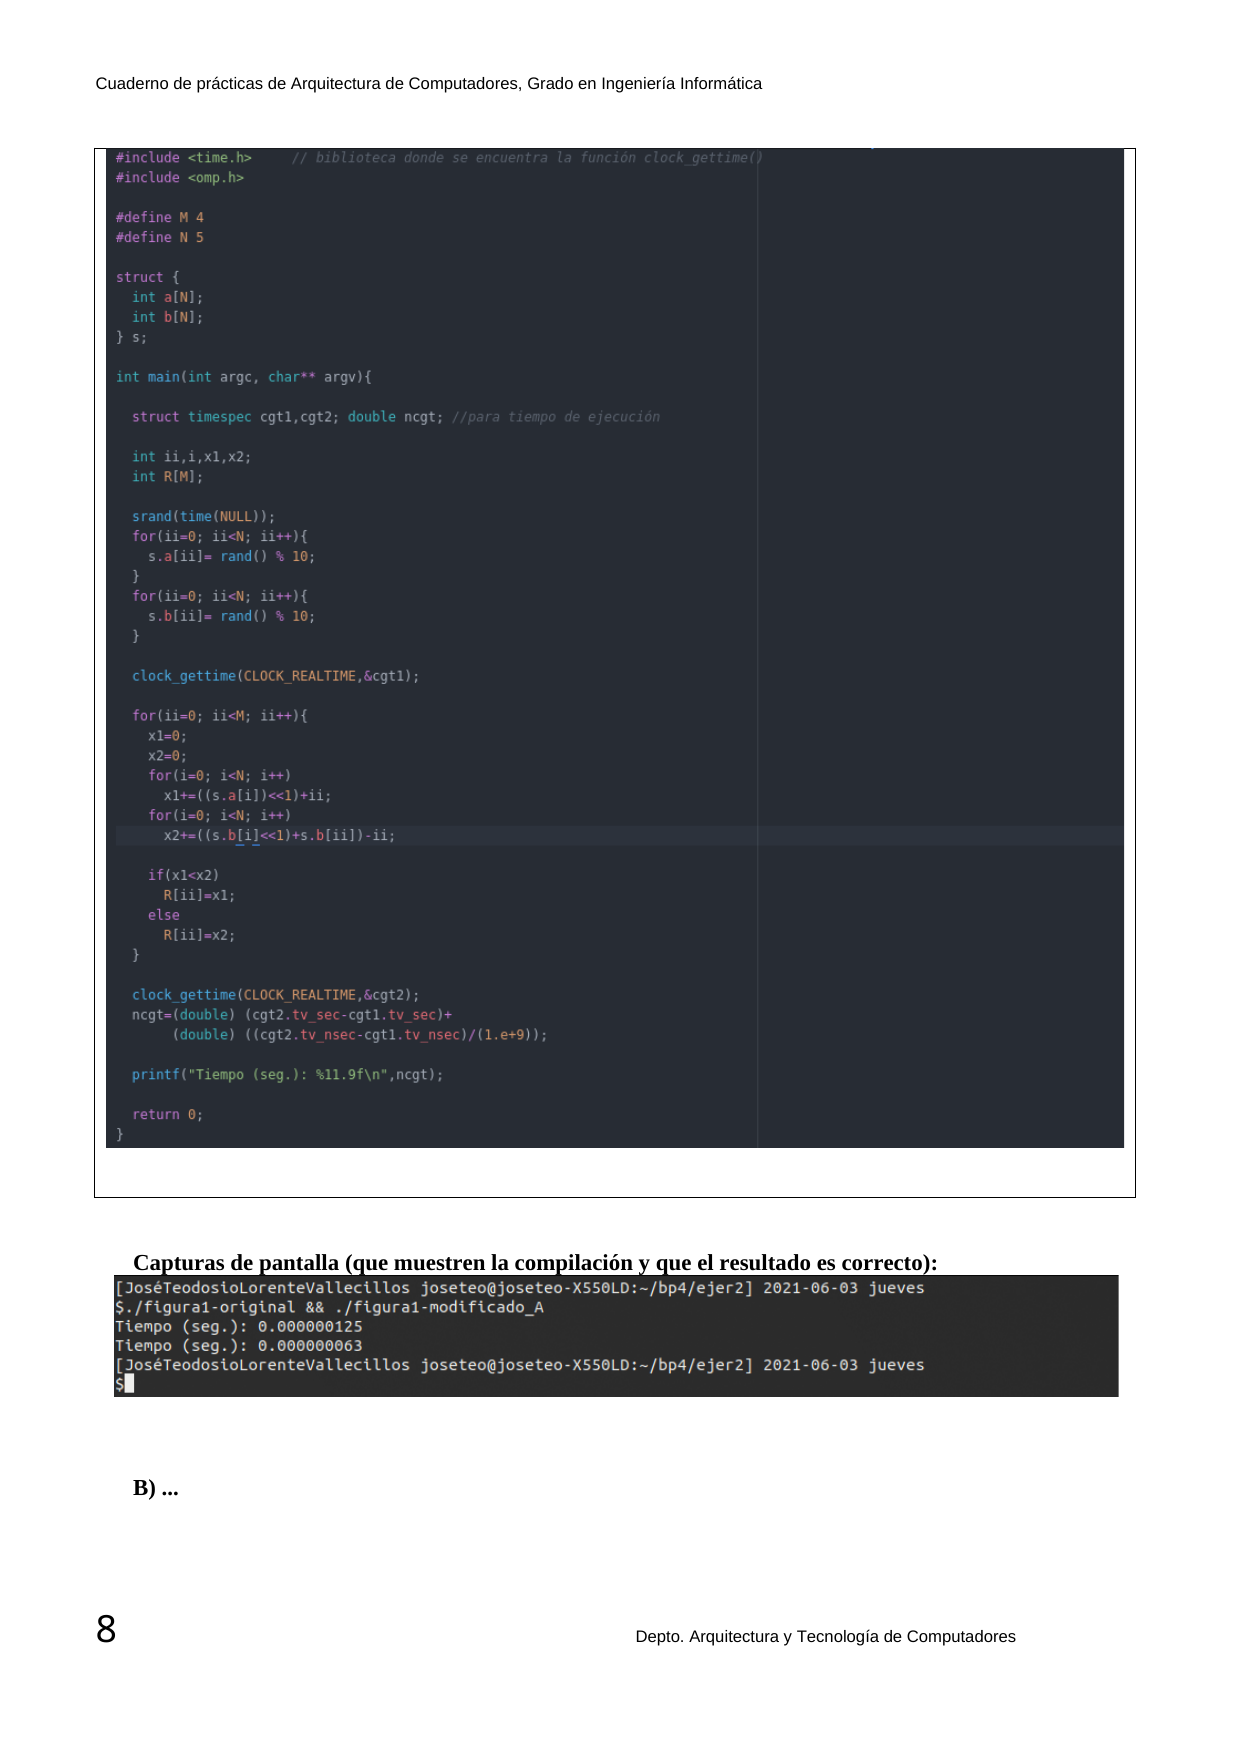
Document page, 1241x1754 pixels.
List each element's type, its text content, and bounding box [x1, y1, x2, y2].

picture [114, 1275, 1119, 1397]
table_header [95, 149, 1135, 1197]
picture [106, 148, 1125, 1148]
list Capturas de pantalla (que muestren la compilación y que el resultado es correcto): [133, 1249, 1137, 1276]
list B) ... [133, 1474, 1137, 1500]
